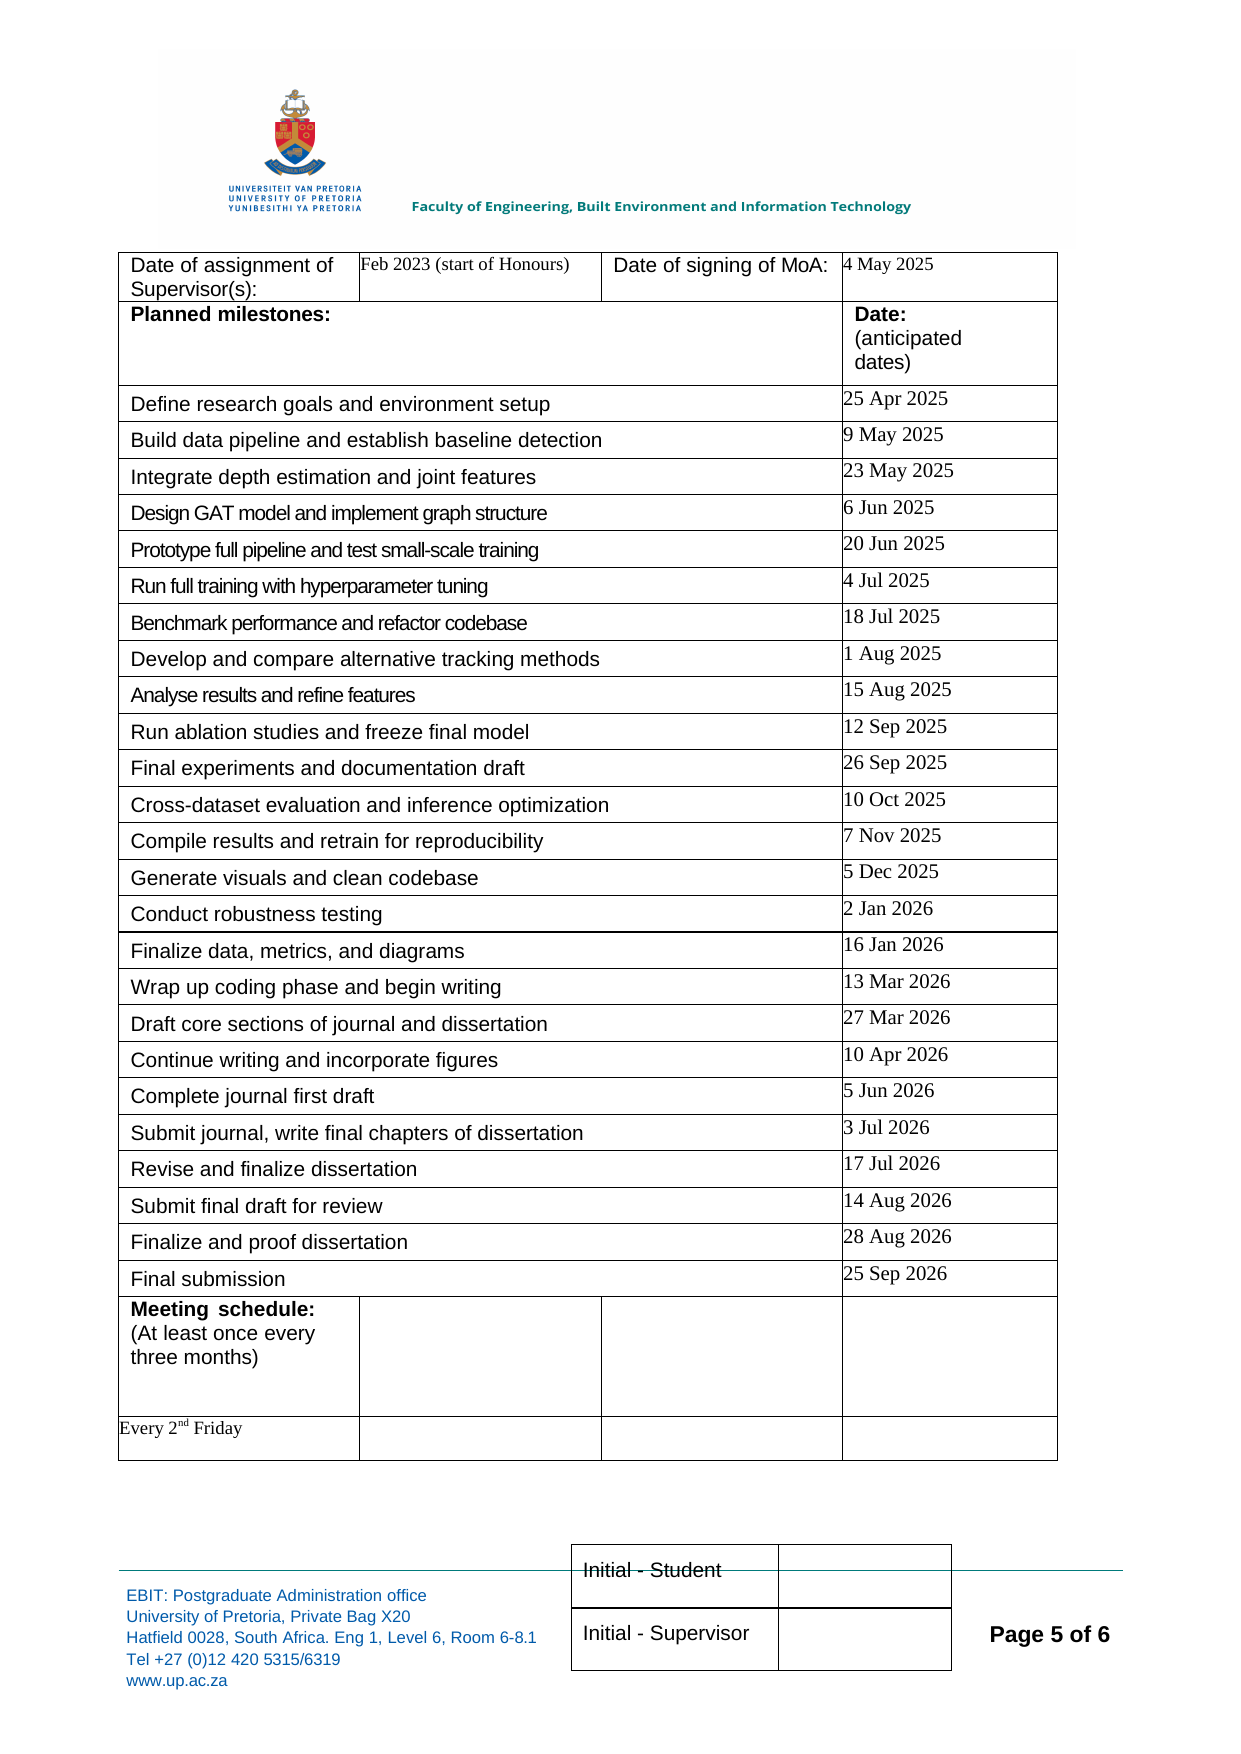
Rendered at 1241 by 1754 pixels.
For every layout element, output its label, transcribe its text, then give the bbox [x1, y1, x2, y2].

table_cell Date: (anticipated dates) [843, 302, 1057, 384]
table_cell 5 Dec 2025 [843, 860, 1057, 895]
table_cell 26 Sep 2025 [843, 750, 1057, 786]
table_cell 2 Jan 2026 [843, 896, 1057, 931]
table_cell 25 Sep 2026 [843, 1261, 1057, 1296]
table_cell [360, 302, 601, 340]
table_header Feb 2023 (start of Honours) [360, 253, 601, 301]
table_cell [360, 1417, 601, 1460]
table_cell 23 May 2025 [843, 459, 1057, 494]
table_cell 3 Jul 2026 [843, 1115, 1057, 1150]
table_cell Benchmark performance and refactor codebase [119, 604, 842, 640]
table_cell 20 Jun 2025 [843, 531, 1057, 567]
table_cell Final experiments and documentation draft [119, 750, 842, 786]
table_cell Draft core sections of journal and dissertation [119, 1005, 842, 1041]
table_cell Analyse results and refine features [119, 677, 842, 713]
table_cell 27 Mar 2026 [843, 1005, 1057, 1041]
table_cell Integrate depth estimation and joint features [119, 459, 842, 494]
table_header Date of signing of MoA: [602, 253, 842, 301]
table_cell [602, 1417, 842, 1460]
table_cell Revise and finalize dissertation [119, 1151, 842, 1187]
table_cell 16 Jan 2026 [843, 933, 1057, 968]
table_cell 10 Oct 2025 [843, 787, 1057, 822]
table_cell 7 Nov 2025 [843, 823, 1057, 858]
table_cell Develop and compare alternative tracking methods [119, 641, 842, 676]
table_cell Run ablation studies and freeze final model [119, 714, 842, 749]
table_cell 1 Aug 2025 [843, 641, 1057, 676]
table_cell Complete journal first draft [119, 1078, 842, 1114]
table_cell Submit final draft for review [119, 1188, 842, 1223]
table_cell 12 Sep 2025 [843, 714, 1057, 749]
table_cell 18 Jul 2025 [843, 604, 1057, 640]
table_cell 4 Jul 2025 [843, 568, 1057, 603]
table_cell [843, 1417, 1057, 1460]
table_cell Final submission [119, 1261, 842, 1296]
table_cell 6 Jun 2025 [843, 495, 1057, 530]
table_cell Prototype full pipeline and test small-scale training [119, 531, 842, 567]
table_cell Every 2nd Friday [119, 1417, 359, 1460]
table_cell 5 Jun 2026 [843, 1078, 1057, 1114]
table_cell 14 Aug 2026 [843, 1188, 1057, 1223]
table_cell Finalize data, metrics, and diagrams [119, 933, 842, 968]
table_cell Run full training with hyperparameter tuning [119, 568, 842, 603]
table_cell [360, 1297, 601, 1416]
table_cell Cross-dataset evaluation and inference optimization [119, 787, 842, 822]
table_cell Finalize and proof dissertation [119, 1224, 842, 1259]
table_cell Submit journal, write final chapters of dissertation [119, 1115, 842, 1150]
table_cell 13 Mar 2026 [843, 969, 1057, 1004]
table_cell Generate visuals and clean codebase [119, 860, 842, 895]
table_cell Meeting schedule: (At least once every three months) [119, 1297, 359, 1416]
table_cell Compile results and retrain for reproducibility [119, 823, 842, 858]
table_cell Wrap up coding phase and begin writing [119, 969, 842, 1004]
table_cell Conduct robustness testing [119, 896, 842, 931]
table_cell Design GAT model and implement graph structure [119, 495, 842, 530]
table_cell 17 Jul 2026 [843, 1151, 1057, 1187]
table_cell Build data pipeline and establish baseline detection [119, 422, 842, 457]
picture [157, 49, 1077, 249]
table_header Date of assignment of Supervisor(s): [119, 253, 359, 301]
table_cell Define research goals and environment setup [119, 386, 842, 421]
table_cell Planned milestones: [119, 302, 359, 340]
table_cell 10 Apr 2026 [843, 1042, 1057, 1077]
table_cell [601, 302, 842, 340]
table_cell 25 Apr 2025 [843, 386, 1057, 421]
table_cell [601, 340, 842, 384]
table_cell [119, 340, 601, 384]
table_cell 28 Aug 2026 [843, 1224, 1057, 1259]
table_cell [602, 1297, 842, 1416]
table_header 4 May 2025 [843, 253, 1057, 301]
table_cell 9 May 2025 [843, 422, 1057, 457]
table_cell Continue writing and incorporate figures [119, 1042, 842, 1077]
table_cell 15 Aug 2025 [843, 677, 1057, 713]
table_cell [843, 1297, 1057, 1416]
